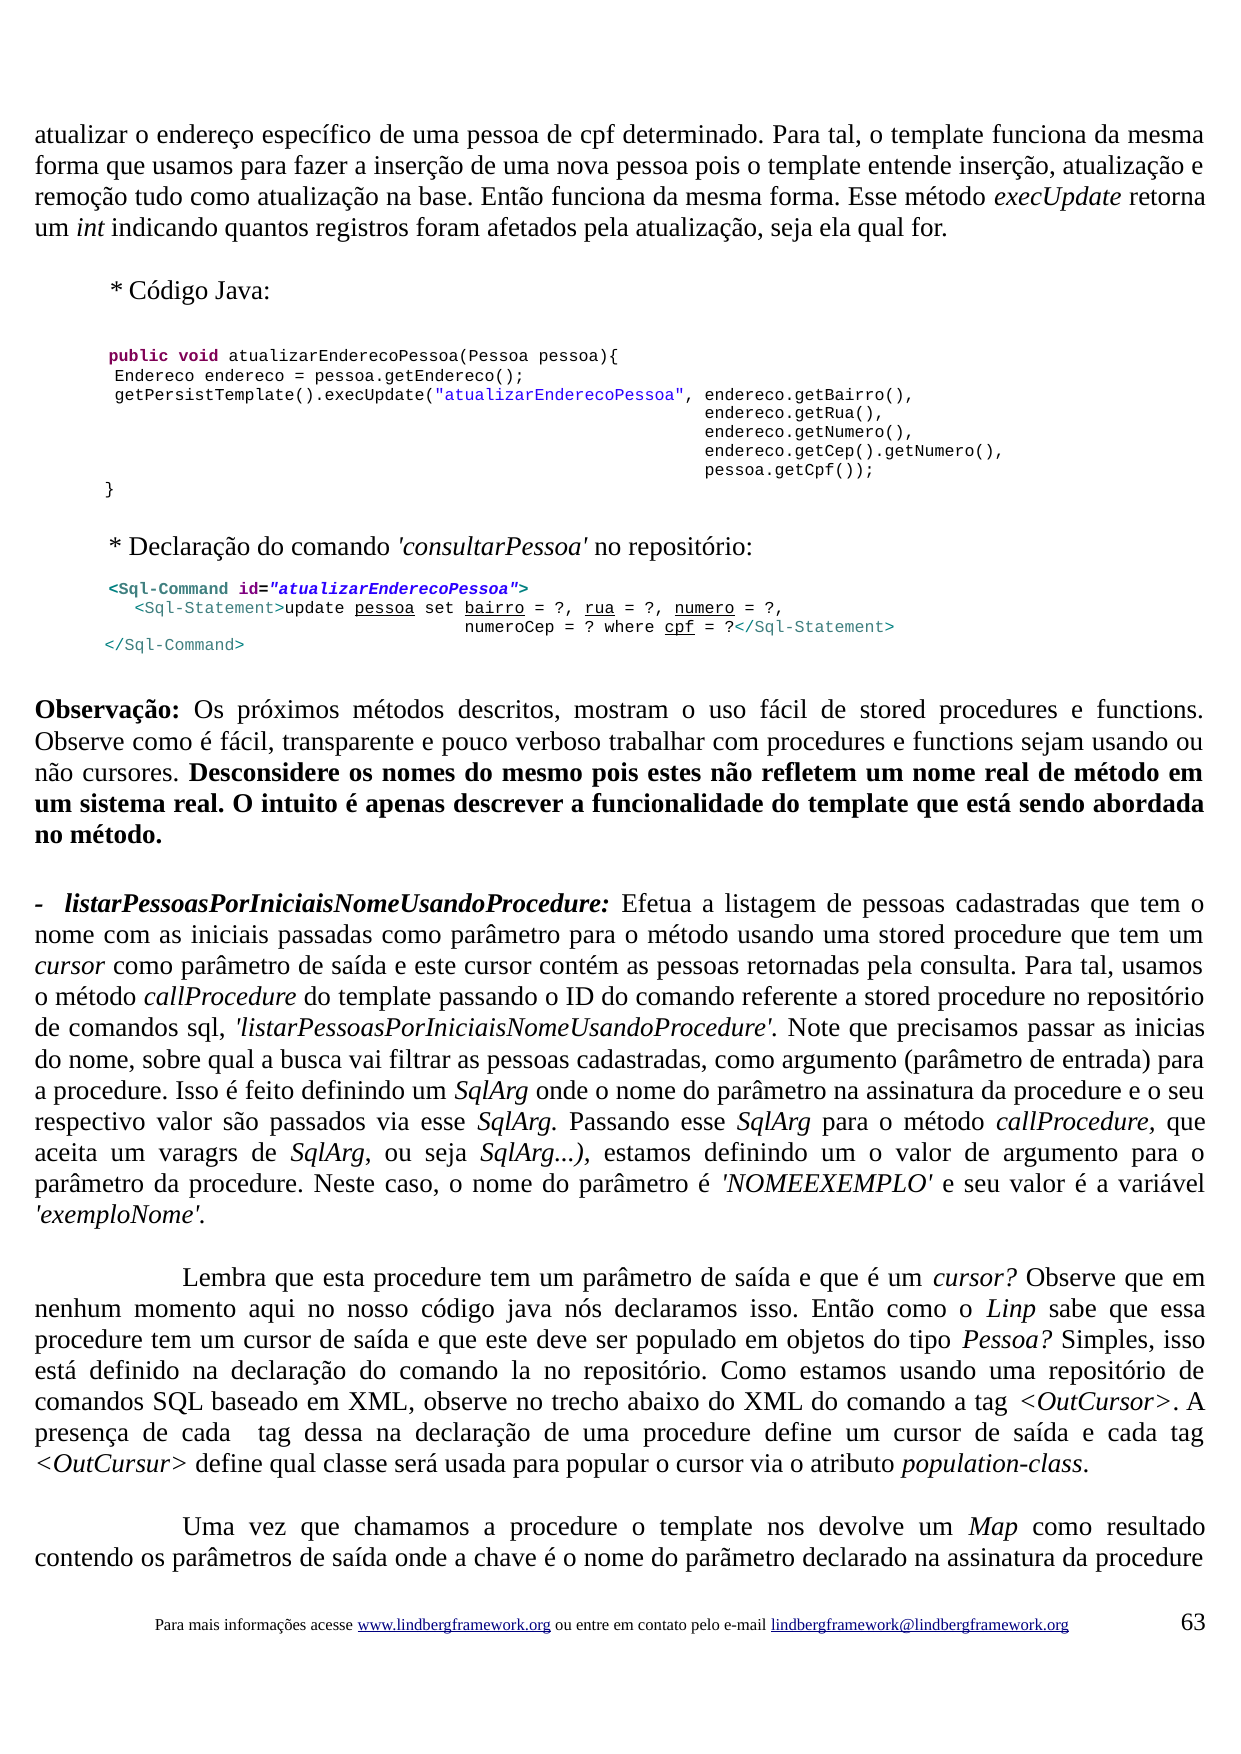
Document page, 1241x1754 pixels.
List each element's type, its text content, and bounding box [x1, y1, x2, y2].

text Endereco endereco = pessoa.getEndereco(); [34, 367, 1206, 386]
text Observação: Os próximos métodos descritos, mostram o uso fácil de stored procedures e functions. Observe como é fácil, transparente e pouco verboso trabalhar com procedures e functions sejam usando ou não cursores. Desconsidere os nomes do mesmo pois estes não refletem um nome real de método em um sistema real. O intuito é apenas descrever a funcionalidade do template que está sendo abordada no método. [34, 693, 1206, 849]
text * Declaração do comando 'consultarPessoa' no repositório: [34, 530, 1206, 562]
text endereco.getNumero(), [34, 424, 1206, 443]
text public void atualizarEnderecoPessoa(Pessoa pessoa){ [34, 336, 1206, 367]
text - listarPessoasPorIniciaisNomeUsandoProcedure: Efetua a listagem de pessoas cadastradas que tem o nome com as iniciais passadas como parâmetro para o método usando uma stored procedure que tem um cursor como parâmetro de saída e este cursor contém as pessoas retornadas pela consulta. Para tal, usamos o método callProcedure do template passando o ID do comando referente a stored procedure no repositório de comandos sql, 'listarPessoasPorIniciaisNomeUsandoProcedure'. Note que precisamos passar as inicias do nome, sobre qual a busca vai filtrar as pessoas cadastradas, como argumento (parâmetro de entrada) para a procedure. Isso é feito definindo um SqlArg onde o nome do parâmetro na assinatura da procedure e o seu respectivo valor são passados via esse SqlArg. Passando esse SqlArg para o método callProcedure, que aceita um varagrs de SqlArg, ou seja SqlArg...), estamos definindo um o valor de argumento para o parâmetro da procedure. Neste caso, o nome do parâmetro é 'NOMEEXEMPLO' e seu valor é a variável 'exemploNome'. [34, 887, 1206, 1229]
text getPersistTemplate().execUpdate("atualizarEnderecoPessoa", endereco.getBairro(), [34, 386, 1206, 405]
text atualizar o endereço específico de uma pessoa de cpf determinado. Para tal, o template funciona da mesma forma que usamos para fazer a inserção de uma nova pessoa pois o template entende inserção, atualização e remoção tudo como atualização na base. Então funciona da mesma forma. Esse método execUpdate retorna um int indicando quantos registros foram afetados pela atualização, seja ela qual for. [34, 118, 1206, 243]
text numeroCep = ? where cpf = ?</Sql-Statement> [34, 618, 1206, 637]
text pessoa.getCpf()); [34, 462, 1206, 480]
text <Sql-Statement>update pessoa set bairro = ?, rua = ?, numero = ?, [34, 599, 1206, 618]
text endereco.getRua(), [34, 405, 1206, 424]
text } [34, 480, 1206, 499]
text Lembra que esta procedure tem um parâmetro de saída e que é um cursor? Observe que em nenhum momento aqui no nosso código java nós declaramos isso. Então como o Linp sabe que essa procedure tem um cursor de saída e que este deve ser populado em objetos do tipo Pessoa? Simples, isso está definido na declaração do comando la no repositório. Como estamos usando uma repositório de comandos SQL baseado em XML, observe no trecho abaixo do XML do comando a tag <OutCursor>. A presença de cada tag dessa na declaração de uma procedure define um cursor de saída e cada tag <OutCursur> define qual classe será usada para popular o cursor via o atributo population-class. [34, 1261, 1206, 1479]
text </Sql-Command> [34, 637, 1206, 656]
text endereco.getCep().getNumero(), [34, 443, 1206, 462]
text <Sql-Command id="atualizarEnderecoPessoa"> [34, 580, 1206, 599]
text * Código Java: [34, 274, 1206, 305]
text Uma vez que chamamos a procedure o template nos devolve um Map como resultado contendo os parâmetros de saída onde a chave é o nome do parãmetro declarado na assinatura da procedure [34, 1510, 1206, 1572]
